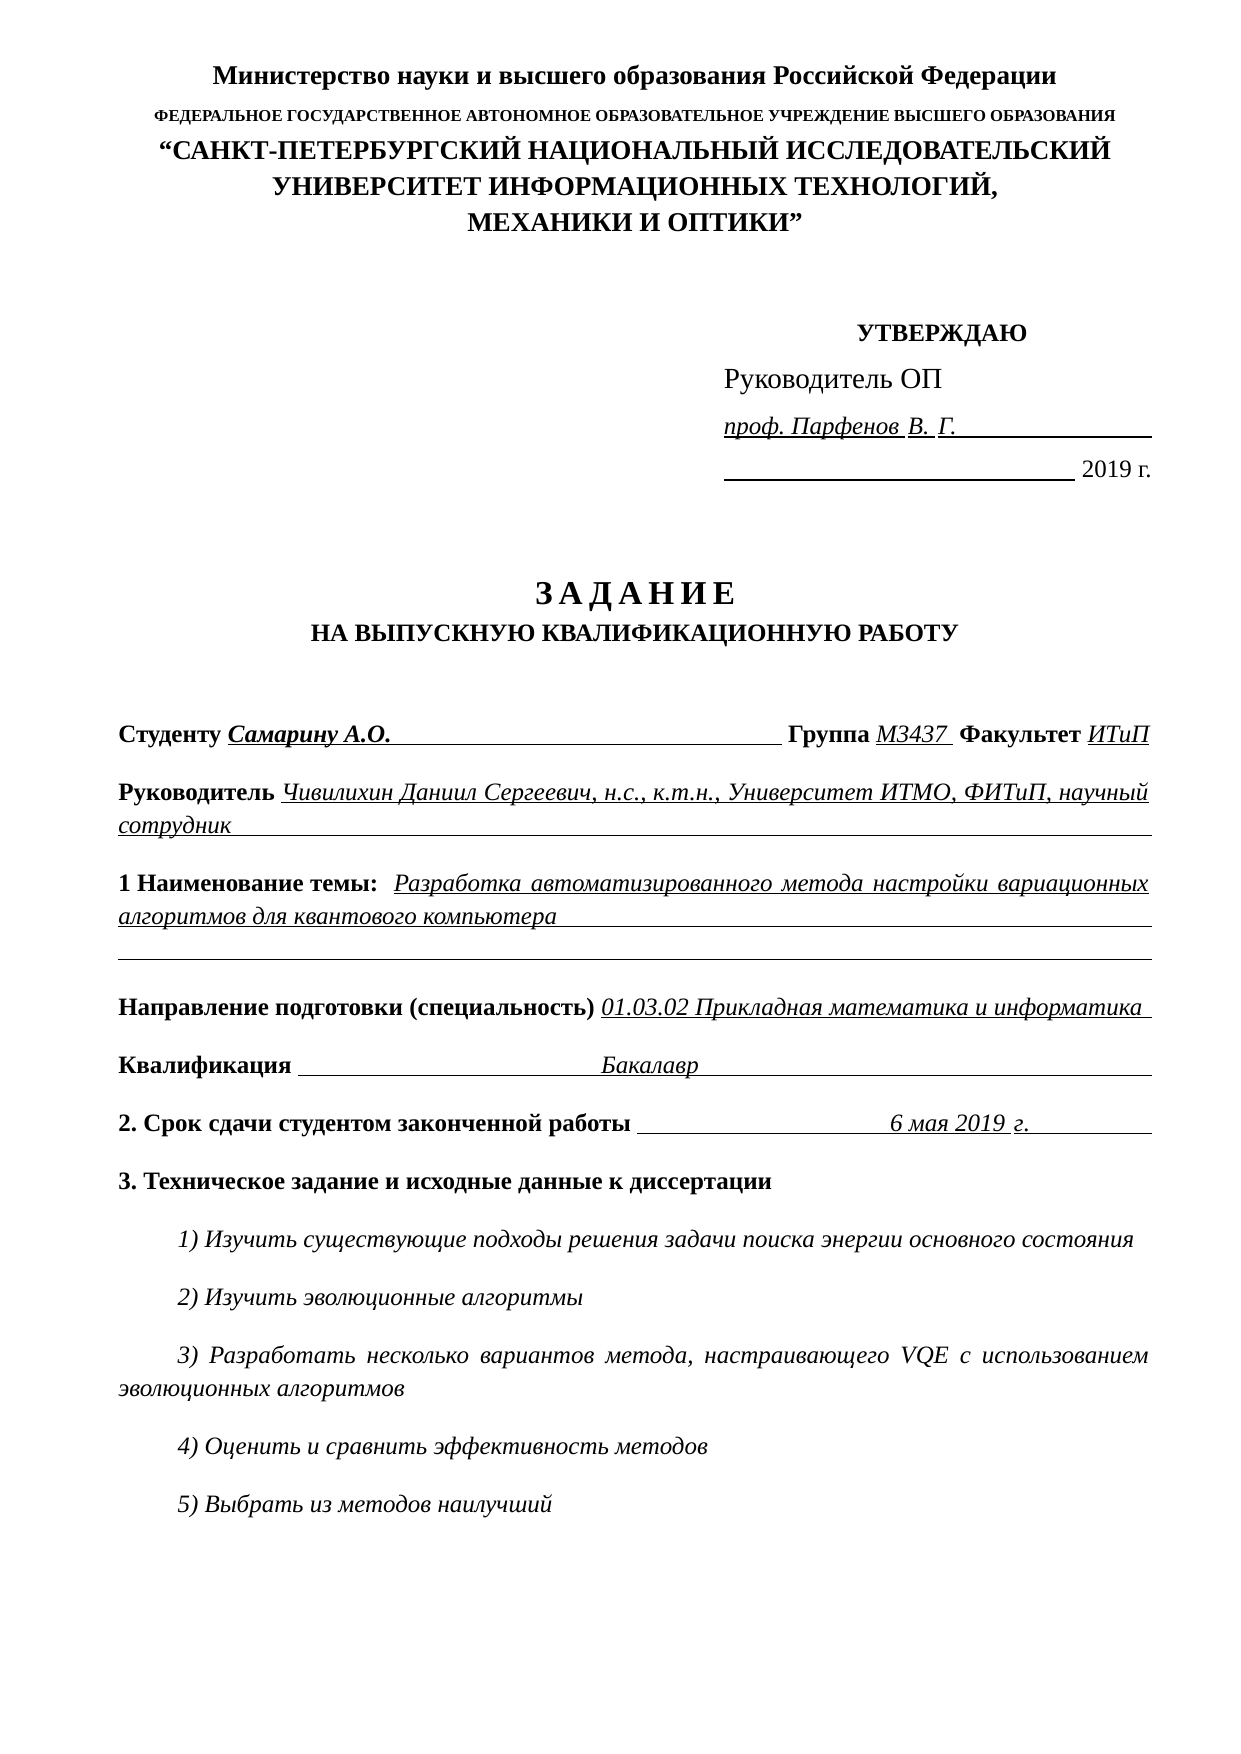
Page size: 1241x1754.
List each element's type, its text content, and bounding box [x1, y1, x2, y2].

text Квалификация Бакалавр [118, 1050, 1152, 1079]
text Направление подготовки (специальность) 01.03.02 Прикладная математика и информатика [118, 992, 1152, 1021]
text федеральное государственное автономное образовательное учреждение высшего образования [118, 106, 1152, 125]
text 3. Техническое задание и исходные данные к диссертации [118, 1166, 1152, 1195]
text Руководитель Чивилихин Даниил Сергеевич, н.с., к.т.н., Университет ИТМО, ФИТиП, научный сотрудник [118, 777, 1152, 835]
text УНИВЕРСИТЕТ ИНФОРМАЦИОННЫХ ТЕХНОЛОГИЙ, [118, 170, 1152, 201]
text Студенту Самарину А.О. Группа M3437 Факультет ИТиП [118, 719, 1152, 748]
text МЕХАНИКИ И ОПТИКИ” [118, 206, 1152, 237]
text 1) Изучить существующие подходы решения задачи поиска энергии основного состояния [118, 1224, 1152, 1253]
text 3) Разработать несколько вариантов метода, настраивающего VQE с использованием эволюционных алгоритмов [118, 1340, 1152, 1402]
text [118, 927, 1152, 959]
text 5) Выбрать из методов наилучший [118, 1489, 1152, 1518]
text проф. Парфенов В. Г. [118, 411, 1152, 440]
text 1 Наименование темы: Разработка автоматизированного метода настройки вариационных алгоритмов для квантового компьютера [118, 868, 1152, 926]
text УТВЕРЖДАЮ [118, 318, 1152, 347]
text Министерство науки и высшего образования Российской Федерации [118, 59, 1152, 90]
text “САНКТ-ПЕТЕРБУРГСКИЙ НАЦИОНАЛЬНЫЙ ИССЛЕДОВАТЕЛЬСКИЙ [118, 134, 1152, 166]
text Руководитель ОП [118, 361, 1152, 394]
text 2) Изучить эволюционные алгоритмы [118, 1282, 1152, 1311]
text НА ВЫПУСКНУЮ КВАЛИФИКАЦИОННУЮ РАБОТУ [118, 618, 1152, 646]
text 4) Оценить и сравнить эффективность методов [118, 1431, 1152, 1460]
text 2019 г. [118, 454, 1152, 483]
text 2. Срок сдачи студентом законченной работы 6 мая 2019 г. [118, 1108, 1152, 1137]
text ЗАДАНИЕ [118, 574, 1152, 612]
